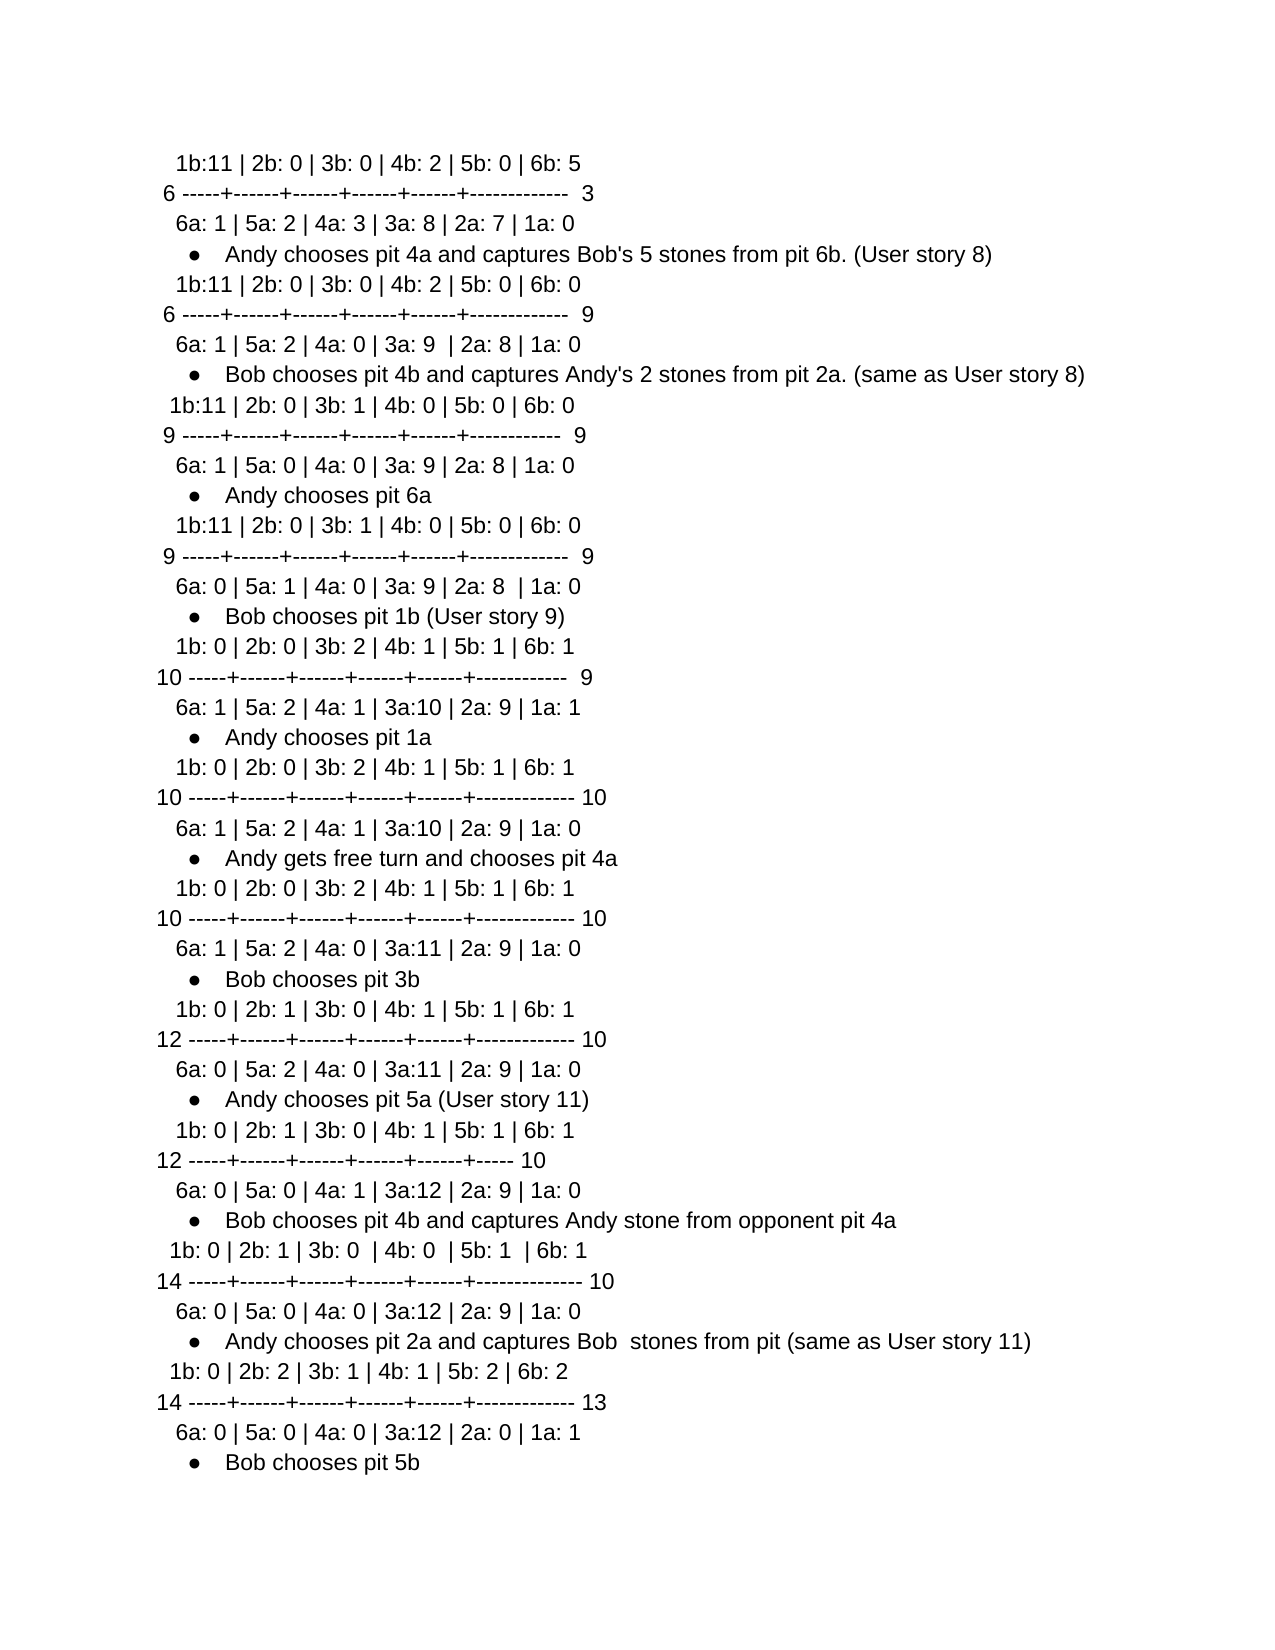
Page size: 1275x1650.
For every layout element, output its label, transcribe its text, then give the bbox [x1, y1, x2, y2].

text 12 -----+------+------+------+------+----- 10 [150, 1147, 1125, 1173]
list Bob chooses pit 3b [187, 966, 1125, 992]
text 6a: 1 | 5a: 2 | 4a: 3 | 3a: 8 | 2a: 7 | 1a: 0 [150, 210, 1125, 237]
text 1b: 0 | 2b: 0 | 3b: 2 | 4b: 1 | 5b: 1 | 6b: 1 [150, 754, 1125, 781]
list Bob chooses pit 1b (User story 9) [187, 603, 1125, 629]
list Andy chooses pit 2a and captures Bob stones from pit (same as User story 11) [187, 1328, 1125, 1354]
list Andy chooses pit 5a (User story 11) [187, 1086, 1125, 1113]
list Bob chooses pit 4b and captures Andy stone from opponent pit 4a [187, 1207, 1125, 1234]
text 6a: 1 | 5a: 2 | 4a: 1 | 3a:10 | 2a: 9 | 1a: 0 [150, 814, 1125, 841]
text 1b:11 | 2b: 0 | 3b: 0 | 4b: 2 | 5b: 0 | 6b: 0 [150, 271, 1125, 297]
text 1b: 0 | 2b: 0 | 3b: 2 | 4b: 1 | 5b: 1 | 6b: 1 [150, 633, 1125, 660]
text 1b:11 | 2b: 0 | 3b: 1 | 4b: 0 | 5b: 0 | 6b: 0 [150, 512, 1125, 539]
list Andy gets free turn and chooses pit 4a [187, 845, 1125, 871]
text 1b:11 | 2b: 0 | 3b: 1 | 4b: 0 | 5b: 0 | 6b: 0 [150, 392, 1125, 418]
text 6a: 0 | 5a: 0 | 4a: 0 | 3a:12 | 2a: 9 | 1a: 0 [150, 1298, 1125, 1324]
text 6a: 0 | 5a: 0 | 4a: 1 | 3a:12 | 2a: 9 | 1a: 0 [150, 1177, 1125, 1203]
text 1b:11 | 2b: 0 | 3b: 0 | 4b: 2 | 5b: 0 | 6b: 5 [150, 150, 1125, 176]
text 6a: 0 | 5a: 1 | 4a: 0 | 3a: 9 | 2a: 8 | 1a: 0 [150, 573, 1125, 599]
text 6a: 1 | 5a: 2 | 4a: 0 | 3a: 9 | 2a: 8 | 1a: 0 [150, 331, 1125, 358]
list Andy chooses pit 1a [187, 724, 1125, 750]
text 6 -----+------+------+------+------+------------- 9 [150, 301, 1125, 327]
list Bob chooses pit 5b [187, 1449, 1125, 1475]
text 6 -----+------+------+------+------+------------- 3 [150, 180, 1125, 207]
text 9 -----+------+------+------+------+------------- 9 [150, 543, 1125, 569]
list Andy chooses pit 6a [187, 482, 1125, 509]
text 1b: 0 | 2b: 0 | 3b: 2 | 4b: 1 | 5b: 1 | 6b: 1 [150, 875, 1125, 901]
text 6a: 1 | 5a: 2 | 4a: 1 | 3a:10 | 2a: 9 | 1a: 1 [150, 694, 1125, 720]
list Andy chooses pit 4a and captures Bob's 5 stones from pit 6b. (User story 8) [187, 241, 1125, 267]
text 6a: 1 | 5a: 2 | 4a: 0 | 3a:11 | 2a: 9 | 1a: 0 [150, 935, 1125, 962]
text 14 -----+------+------+------+------+-------------- 10 [150, 1268, 1125, 1294]
text 10 -----+------+------+------+------+------------- 10 [150, 905, 1125, 932]
text 6a: 1 | 5a: 0 | 4a: 0 | 3a: 9 | 2a: 8 | 1a: 0 [150, 452, 1125, 478]
text 9 -----+------+------+------+------+------------ 9 [150, 422, 1125, 448]
text 1b: 0 | 2b: 1 | 3b: 0 | 4b: 1 | 5b: 1 | 6b: 1 [150, 1117, 1125, 1143]
text 1b: 0 | 2b: 1 | 3b: 0 | 4b: 1 | 5b: 1 | 6b: 1 [150, 996, 1125, 1022]
text 1b: 0 | 2b: 1 | 3b: 0 | 4b: 0 | 5b: 1 | 6b: 1 [150, 1237, 1125, 1264]
text 12 -----+------+------+------+------+------------- 10 [150, 1026, 1125, 1052]
text 10 -----+------+------+------+------+------------- 10 [150, 784, 1125, 811]
text 6a: 0 | 5a: 0 | 4a: 0 | 3a:12 | 2a: 0 | 1a: 1 [150, 1419, 1125, 1445]
text 1b: 0 | 2b: 2 | 3b: 1 | 4b: 1 | 5b: 2 | 6b: 2 [150, 1358, 1125, 1385]
list Bob chooses pit 4b and captures Andy's 2 stones from pit 2a. (same as User story 8) [187, 361, 1125, 388]
text 6a: 0 | 5a: 2 | 4a: 0 | 3a:11 | 2a: 9 | 1a: 0 [150, 1056, 1125, 1083]
text 14 -----+------+------+------+------+------------- 13 [150, 1388, 1125, 1415]
text 10 -----+------+------+------+------+------------ 9 [150, 663, 1125, 690]
